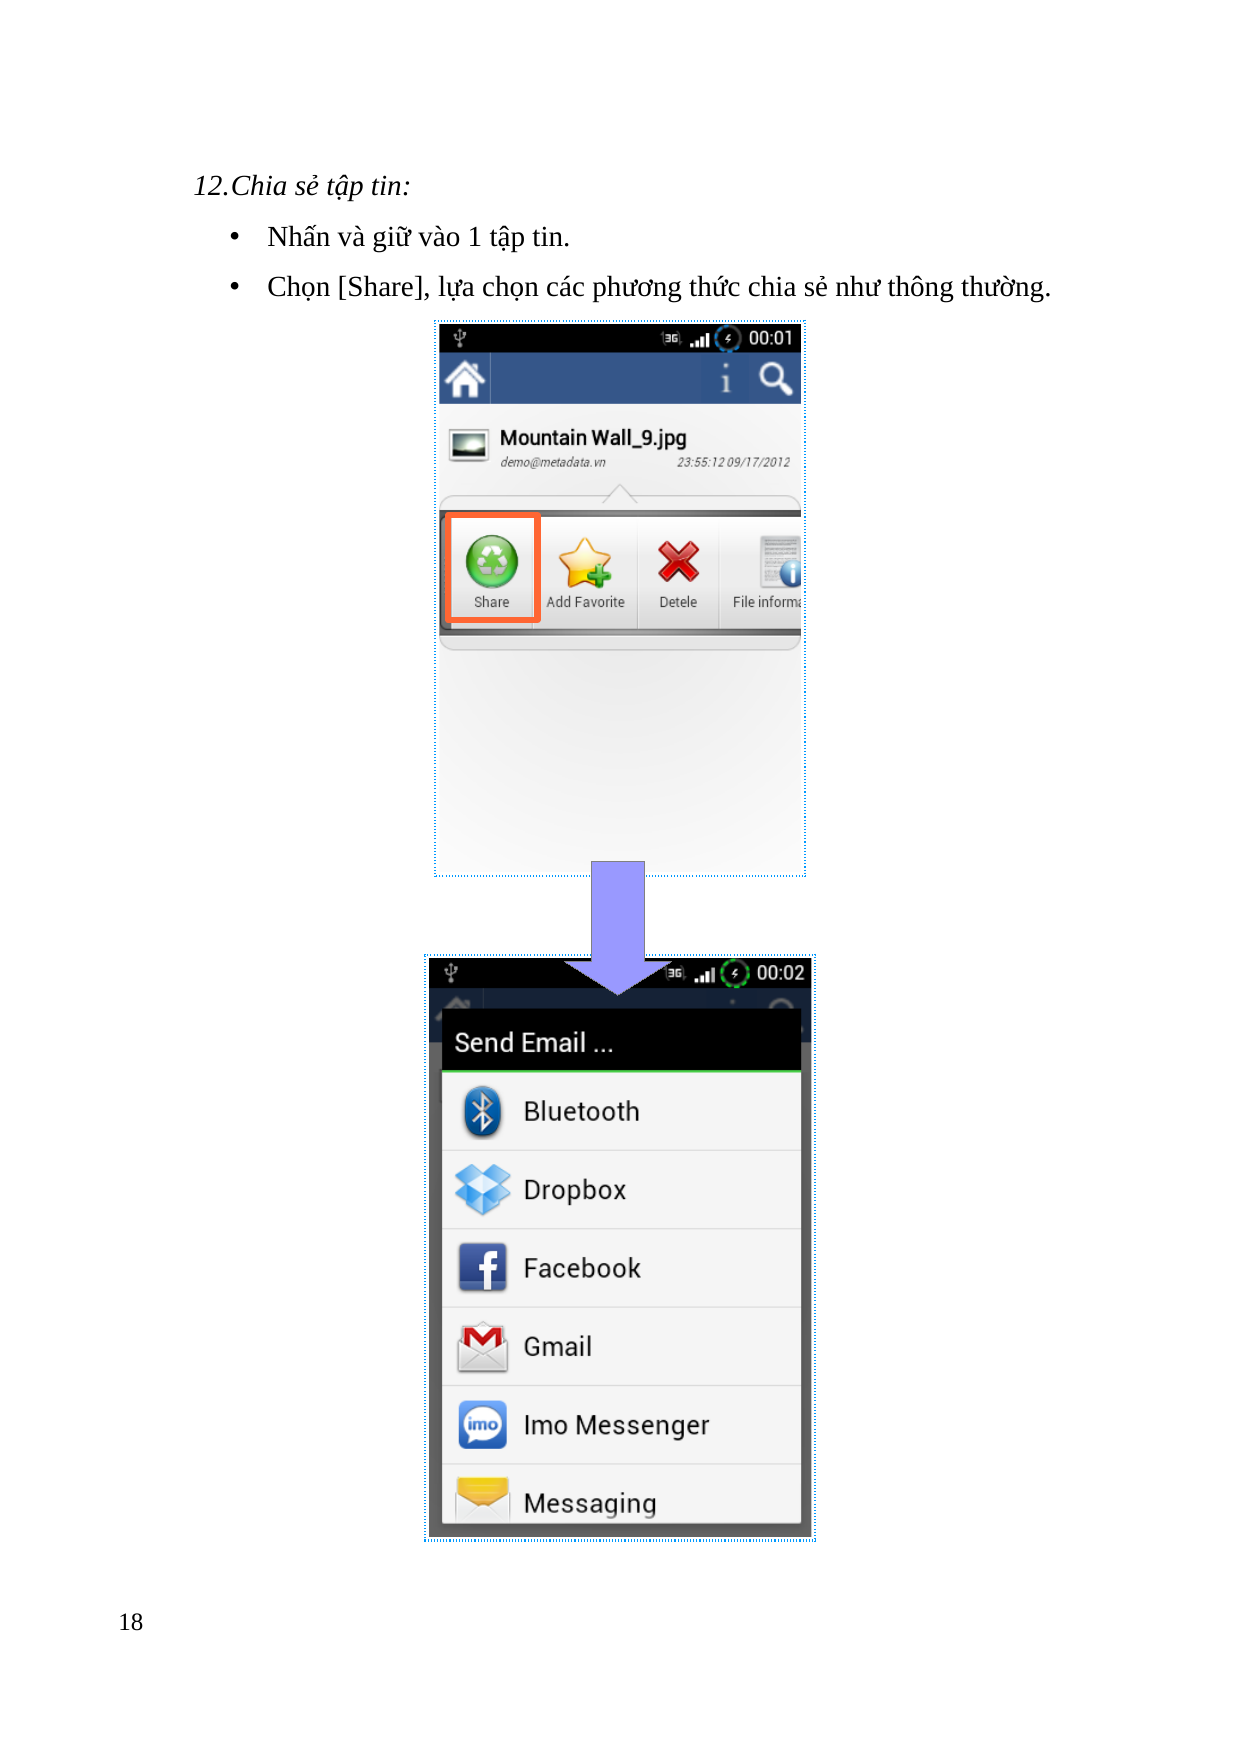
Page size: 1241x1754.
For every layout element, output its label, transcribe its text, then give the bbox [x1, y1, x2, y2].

list Chọn [Share], lựa chọn các phương thức chia sẻ như thông thường. [229, 269, 1122, 303]
picture [429, 958, 812, 1537]
list [424, 953, 816, 1542]
list Nhấn và giữ vào 1 tập tin. [229, 219, 1122, 252]
picture [439, 324, 801, 872]
list Chia sẻ tập tin: [193, 168, 1122, 202]
